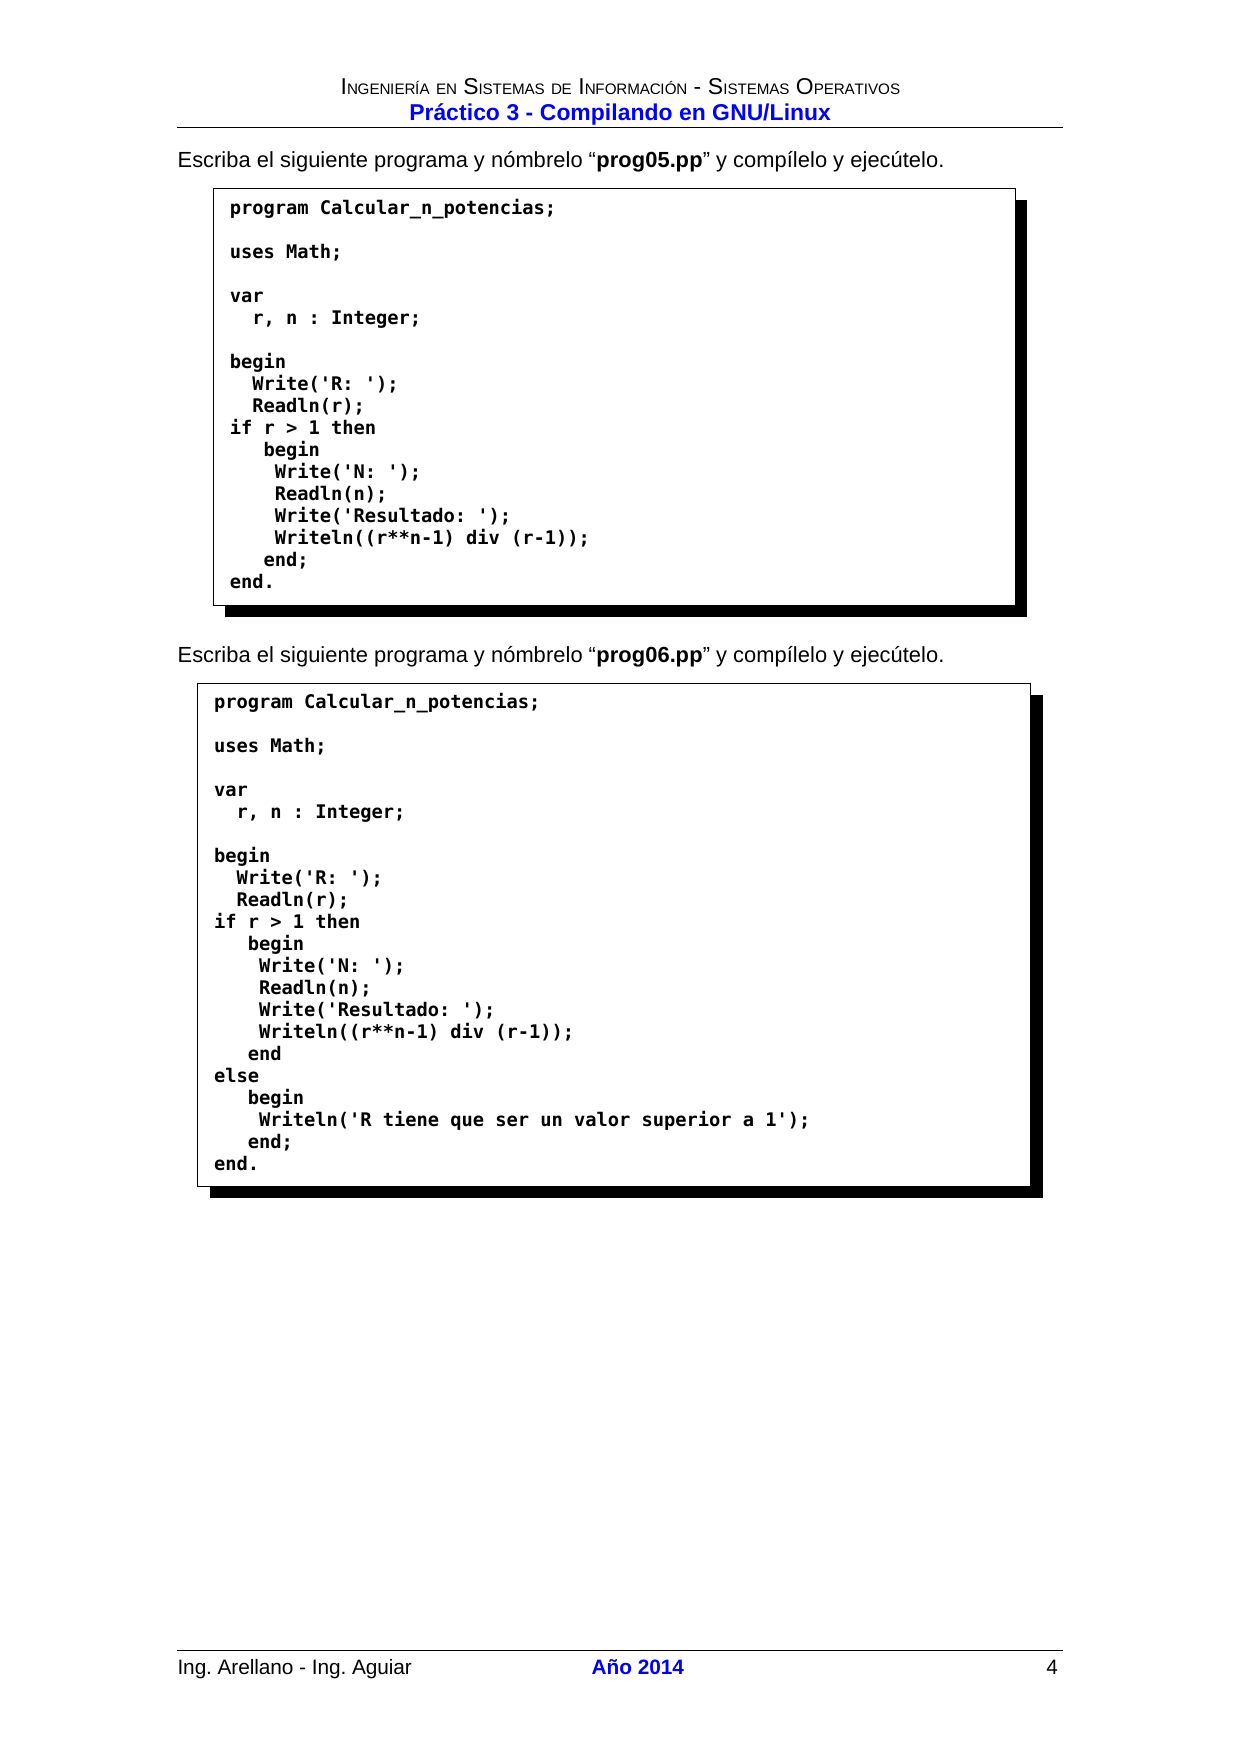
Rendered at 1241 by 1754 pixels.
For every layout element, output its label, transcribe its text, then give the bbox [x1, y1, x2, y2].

text Write('N: '); [214, 955, 1014, 977]
text Writeln('R tiene que ser un valor superior a 1'); [214, 1109, 1014, 1131]
text Escriba el siguiente programa y nómbrelo “prog05.pp” y compílelo y ejecútelo. [177, 148, 1063, 172]
text if r > 1 then [229, 417, 998, 439]
text Write('N: '); [229, 461, 998, 483]
text var [214, 779, 1014, 801]
text begin [229, 439, 998, 461]
text Readln(r); [229, 395, 998, 417]
text Readln(r); [214, 889, 1014, 911]
text Write('R: '); [229, 373, 998, 395]
text var [229, 285, 998, 307]
text program Calcular_n_potencias; [229, 197, 998, 219]
text end; [214, 1131, 1014, 1153]
text Writeln((r**n-1) div (r-1)); [229, 527, 998, 549]
text Write('Resultado: '); [229, 505, 998, 527]
text end. [214, 1153, 1014, 1175]
text if r > 1 then [214, 911, 1014, 933]
text Readln(n); [229, 483, 998, 505]
text uses Math; [229, 241, 998, 263]
text uses Math; [214, 735, 1014, 757]
text program Calcular_n_potencias; [214, 691, 1014, 713]
text Readln(n); [214, 977, 1014, 999]
text Escriba el siguiente programa y nómbrelo “prog06.pp” y compílelo y ejecútelo. [177, 642, 1063, 667]
text Write('Resultado: '); [214, 999, 1014, 1021]
text Writeln((r**n-1) div (r-1)); [214, 1021, 1014, 1043]
text Write('R: '); [214, 867, 1014, 889]
text r, n : Integer; [229, 307, 998, 329]
text begin [214, 1087, 1014, 1109]
text begin [214, 933, 1014, 955]
text else [214, 1065, 1014, 1087]
text end [214, 1043, 1014, 1065]
text r, n : Integer; [214, 801, 1014, 823]
text begin [229, 351, 998, 373]
text end. [229, 571, 998, 593]
text begin [214, 845, 1014, 867]
text end; [229, 549, 998, 571]
